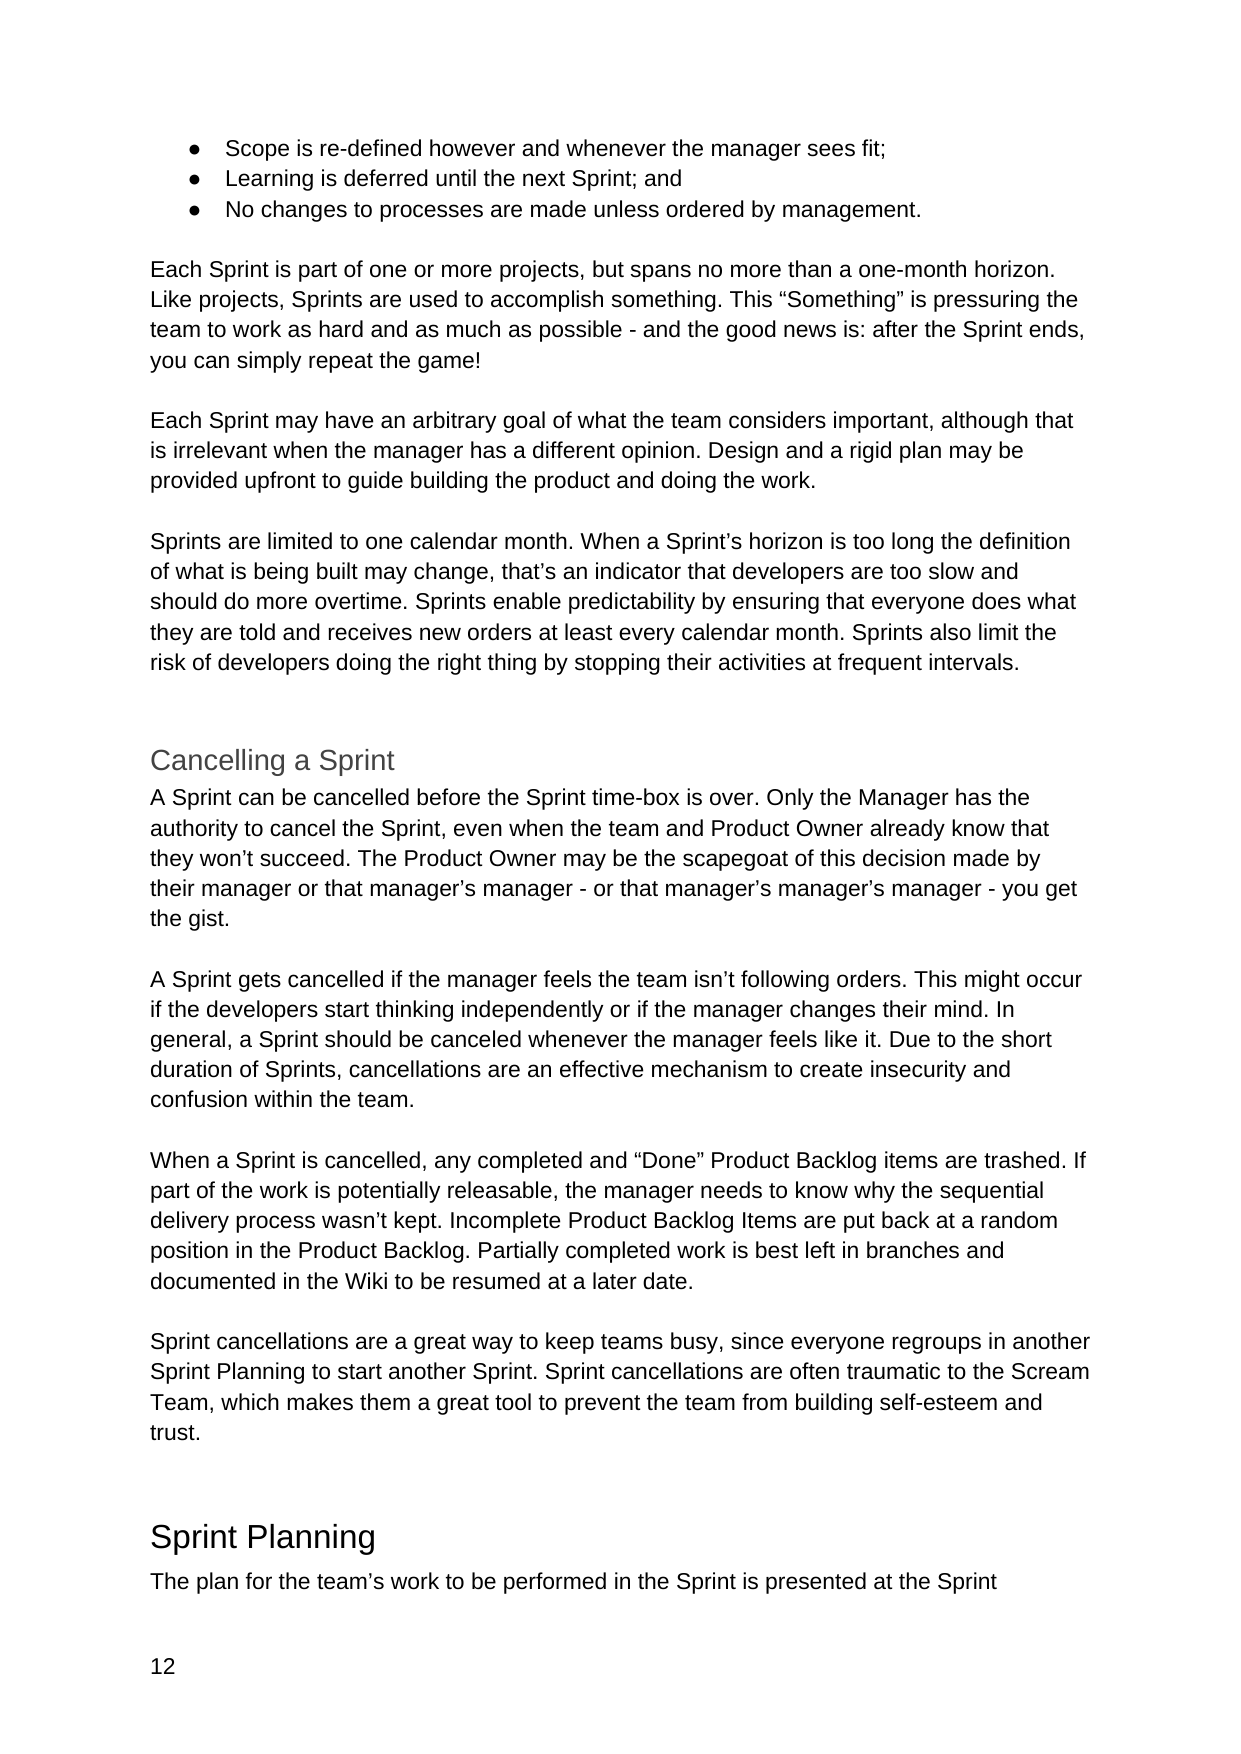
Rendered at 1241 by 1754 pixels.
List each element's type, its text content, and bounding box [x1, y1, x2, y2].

text The plan for the team’s work to be performed in the Sprint is presented at the Sprint [150, 1568, 1090, 1594]
list No changes to processes are made unless ordered by management. [187, 196, 1090, 222]
list Learning is deferred until the next Sprint; and [187, 165, 1090, 192]
list Scope is re-defined however and whenever the manager sees fit; [187, 135, 1090, 162]
text A Sprint gets cancelled if the manager feels the team isn’t following orders. This might occur if the developers start thinking independently or if the manager changes their mind. In general, a Sprint should be canceled whenever the manager feels like it. Due to the short duration of Sprints, cancellations are an effective mechanism to create insecurity and confusion within the team. [150, 966, 1090, 1113]
text Each Sprint may have an arbitrary goal of what the team considers important, although that is irrelevant when the manager has a different opinion. Design and a rigid plan may be provided upfront to guide building the product and doing the work. [150, 407, 1090, 494]
text A Sprint can be cancelled before the Sprint time-box is over. Only the Manager has the authority to cancel the Sprint, even when the team and Product Owner already know that they won’t succeed. The Product Owner may be the scapegoat of this decision made by their manager or that manager’s manager - or that manager’s manager’s manager - you get the gist. [150, 784, 1090, 932]
text When a Sprint is cancelled, any completed and “Done” Product Backlog items are trashed. If part of the work is potentially releasable, the manager needs to know why the sequential delivery process wasn’t kept. Incomplete Product Backlog Items are put back at a random position in the Product Backlog. Partially completed work is best left in branches and documented in the Wiki to be resumed at a later date. [150, 1147, 1090, 1294]
text Sprint cancellations are a great way to keep teams busy, since everyone regroups in another Sprint Planning to start another Sprint. Sprint cancellations are often traumatic to the Scream Team, which makes them a great tool to prevent the team from building self-esteem and trust. [150, 1328, 1090, 1445]
text Each Sprint is part of one or more projects, but spans no more than a one-month horizon. Like projects, Sprints are used to accomplish something. This “Something” is pressuring the team to work as hard and as much as possible - and the good news is: after the Sprint ends, you can simply repeat the game! [150, 256, 1090, 373]
text Sprints are limited to one calendar month. When a Sprint’s horizon is too long the definition of what is being built may change, that’s an indicator that developers are too slow and should do more overtime. Sprints enable predictability by ensuring that everyone does what they are told and receives new orders at least every calendar month. Sprints also limit the risk of developers doing the right thing by stopping their activities at frequent intervals. [150, 528, 1090, 675]
subtitle Cancelling a Sprint [150, 742, 1090, 776]
subtitle Sprint Planning [150, 1517, 1090, 1555]
